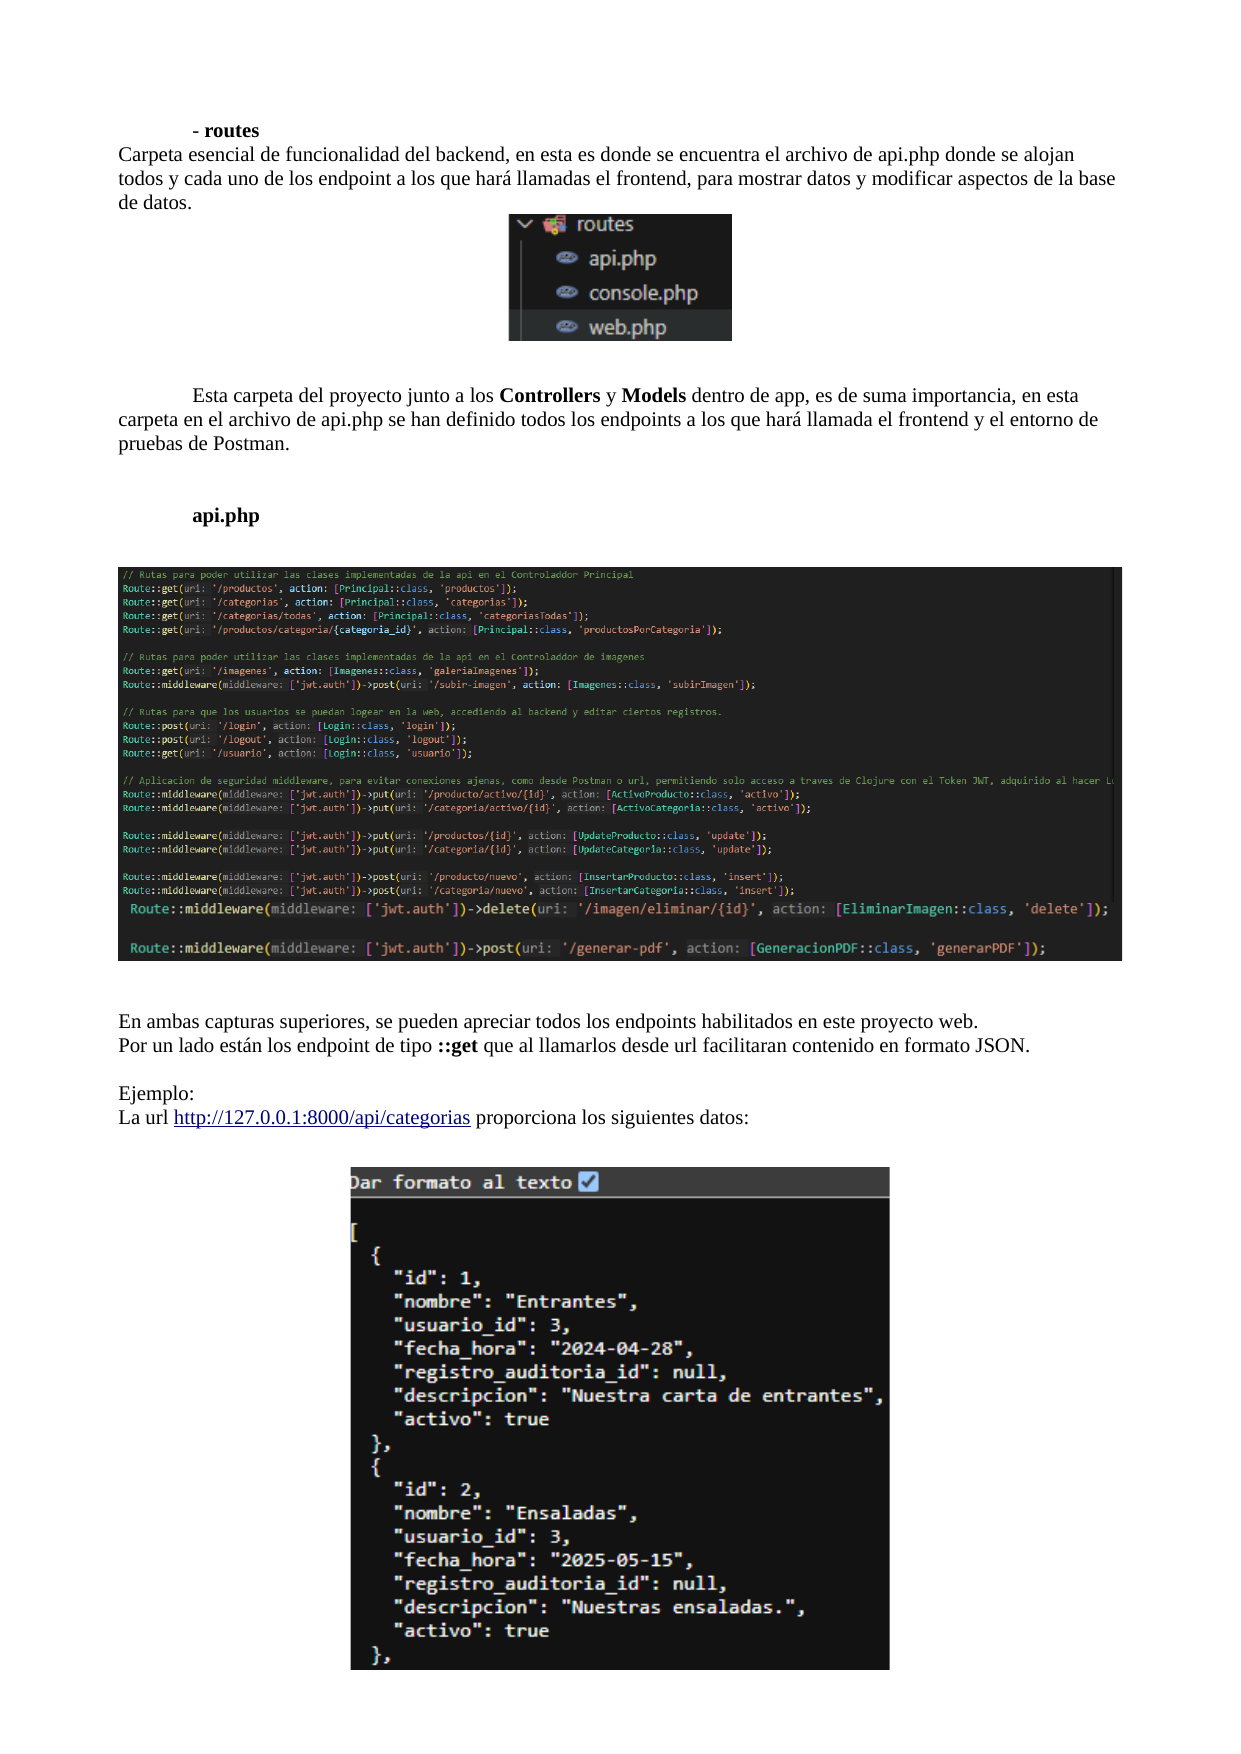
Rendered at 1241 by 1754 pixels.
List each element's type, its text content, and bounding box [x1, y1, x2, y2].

text Ejemplo: [118, 1081, 1122, 1105]
text Por un lado están los endpoint de tipo ::get que al llamarlos desde url facilitaran contenido en formato JSON. [118, 1033, 1122, 1057]
text Carpeta esencial de funcionalidad del backend, en esta es donde se encuentra el archivo de api.php donde se alojan todos y cada uno de los endpoint a los que hará llamadas el frontend, para mostrar datos y modificar aspectos de la base de datos. [118, 142, 1122, 214]
picture [350, 1167, 890, 1670]
picture [508, 214, 732, 341]
text En ambas capturas superiores, se pueden apreciar todos los endpoints habilitados en este proyecto web. [118, 1009, 1122, 1033]
text La url http://127.0.0.1:8000/api/categorias proporciona los siguientes datos: [118, 1105, 1122, 1129]
text - routes [118, 118, 1122, 142]
text Esta carpeta del proyecto junto a los Controllers y Models dentro de app, es de suma importancia, en esta carpeta en el archivo de api.php se han definido todos los endpoints a los que hará llamada el frontend y el entorno de pruebas de Postman. [118, 383, 1122, 455]
text api.php [118, 503, 1122, 527]
picture [118, 567, 1123, 961]
